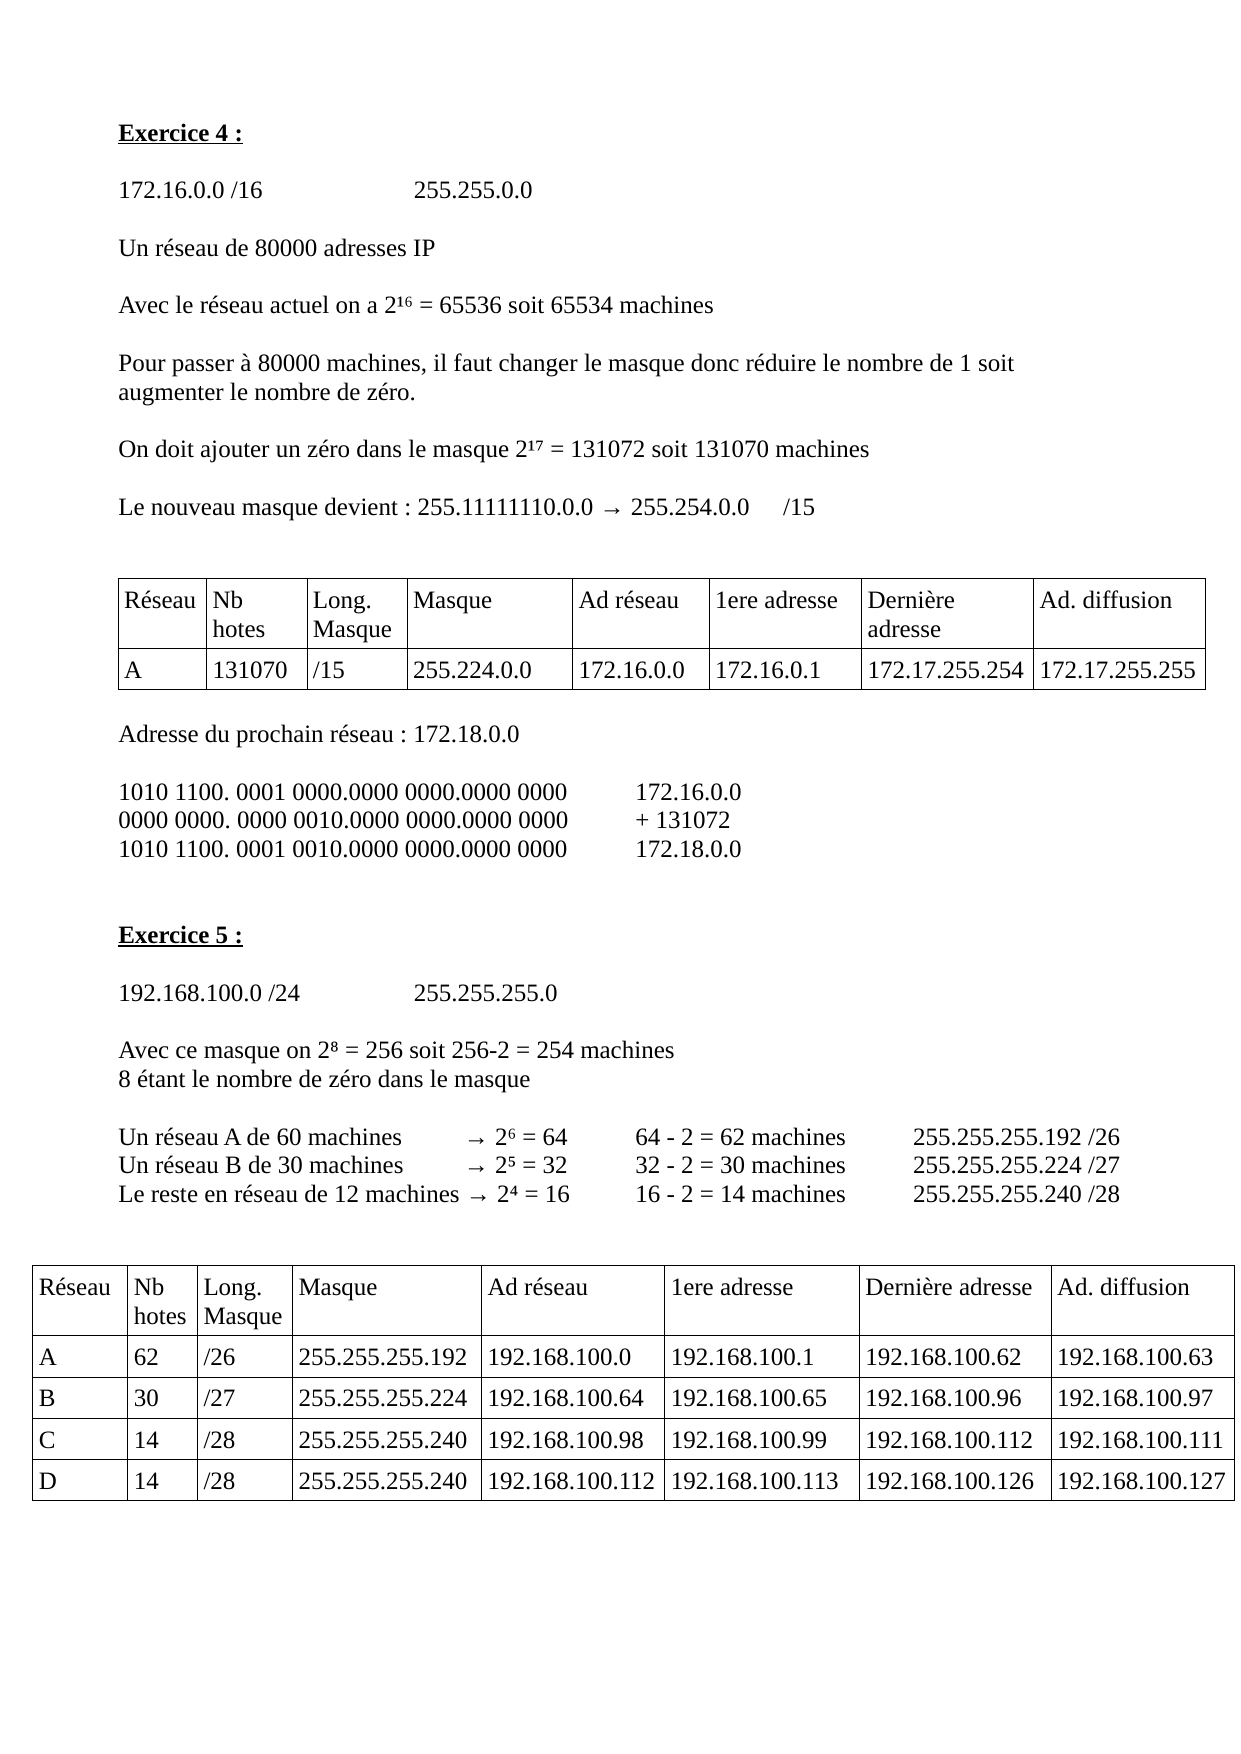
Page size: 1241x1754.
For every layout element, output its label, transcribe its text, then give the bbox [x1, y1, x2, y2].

table_cell 192.168.100.65 [665, 1378, 859, 1418]
table_cell /28 [198, 1460, 292, 1500]
table_header Dernière adresse [862, 579, 1033, 648]
table_header Long. Masque [308, 579, 407, 648]
table_header Masque [408, 579, 572, 648]
text 1010 1100. 0001 0010.0000 0000.0000 0000 172.18.0.0 [118, 834, 1122, 863]
text 0000 0000. 0000 0010.0000 0000.0000 0000 + 131072 [118, 805, 1122, 834]
table_cell 172.17.255.255 [1034, 649, 1205, 689]
table_cell 255.224.0.0 [408, 649, 572, 689]
table_cell 172.17.255.254 [862, 649, 1033, 689]
text 1010 1100. 0001 0000.0000 0000.0000 0000 172.16.0.0 [118, 777, 1122, 805]
table_cell 255.255.255.240 [293, 1460, 481, 1500]
table_header Ad réseau [573, 579, 709, 648]
table_cell 30 [128, 1378, 197, 1418]
text Adresse du prochain réseau : 172.18.0.0 [118, 719, 1122, 748]
table_cell 192.168.100.99 [665, 1419, 859, 1459]
table_cell 192.168.100.0 [482, 1336, 664, 1377]
table_cell 192.168.100.126 [860, 1460, 1051, 1500]
table_cell 192.168.100.96 [860, 1378, 1051, 1418]
text Exercice 5 : [118, 920, 1122, 949]
table_header Ad. diffusion [1034, 579, 1205, 648]
table_header Masque [293, 1266, 481, 1335]
table_header Long. Masque [198, 1266, 292, 1335]
table_cell 192.168.100.63 [1052, 1336, 1234, 1377]
text 8 étant le nombre de zéro dans le masque [118, 1064, 1122, 1093]
table_header Dernière adresse [860, 1266, 1051, 1335]
table_cell 192.168.100.98 [482, 1419, 664, 1459]
table_header 1ere adresse [665, 1266, 859, 1335]
table_header Nb hotes [128, 1266, 197, 1335]
table_header Réseau [119, 579, 206, 648]
table_cell 131070 [207, 649, 307, 689]
text Le nouveau masque devient : 255.11111110.0.0 → 255.254.0.0 /15 [118, 492, 1122, 521]
table_cell 192.168.100.111 [1052, 1419, 1234, 1459]
text On doit ajouter un zéro dans le masque 2¹⁷ = 131072 soit 131070 machines [118, 434, 1122, 463]
text Un réseau B de 30 machines → 2⁵ = 32 32 - 2 = 30 machines 255.255.255.224 /27 [118, 1150, 1122, 1179]
text Pour passer à 80000 machines, il faut changer le masque donc réduire le nombre de 1 soit augmenter le nombre de zéro. [118, 348, 1122, 406]
table_cell 192.168.100.112 [860, 1419, 1051, 1459]
table_header Ad réseau [482, 1266, 664, 1335]
table_header Réseau [33, 1266, 127, 1335]
table_cell /15 [308, 649, 407, 689]
table_cell 255.255.255.224 [293, 1378, 481, 1418]
table_cell D [33, 1460, 127, 1500]
table_cell C [33, 1419, 127, 1459]
table_cell 192.168.100.113 [665, 1460, 859, 1500]
text Avec le réseau actuel on a 2¹⁶ = 65536 soit 65534 machines [118, 291, 1122, 319]
table_cell B [33, 1378, 127, 1418]
text Un réseau de 80000 adresses IP [118, 233, 1122, 262]
table_header Nb hotes [207, 579, 307, 648]
table_cell 14 [128, 1419, 197, 1459]
table_cell /28 [198, 1419, 292, 1459]
text Le reste en réseau de 12 machines → 2⁴ = 16 16 - 2 = 14 machines 255.255.255.240 /28 [118, 1179, 1122, 1208]
table_header 1ere adresse [710, 579, 861, 648]
table_header Ad. diffusion [1052, 1266, 1234, 1335]
text Exercice 4 : [118, 118, 1122, 147]
table_cell 192.168.100.112 [482, 1460, 664, 1500]
table_cell 255.255.255.192 [293, 1336, 481, 1377]
table_cell 172.16.0.0 [573, 649, 709, 689]
text Avec ce masque on 2⁸ = 256 soit 256-2 = 254 machines [118, 1035, 1122, 1064]
table_cell 192.168.100.62 [860, 1336, 1051, 1377]
text 172.16.0.0 /16 255.255.0.0 [118, 176, 1122, 204]
table_cell /26 [198, 1336, 292, 1377]
table_cell 14 [128, 1460, 197, 1500]
table_cell A [33, 1336, 127, 1377]
table_cell A [119, 649, 206, 689]
table_cell 192.168.100.64 [482, 1378, 664, 1418]
table_cell 192.168.100.1 [665, 1336, 859, 1377]
table_cell 192.168.100.97 [1052, 1378, 1234, 1418]
table_cell 255.255.255.240 [293, 1419, 481, 1459]
table_cell /27 [198, 1378, 292, 1418]
table_cell 62 [128, 1336, 197, 1377]
text Un réseau A de 60 machines → 2⁶ = 64 64 - 2 = 62 machines 255.255.255.192 /26 [118, 1122, 1122, 1150]
table_cell 192.168.100.127 [1052, 1460, 1234, 1500]
text 192.168.100.0 /24 255.255.255.0 [118, 978, 1122, 1007]
table_cell 172.16.0.1 [710, 649, 861, 689]
